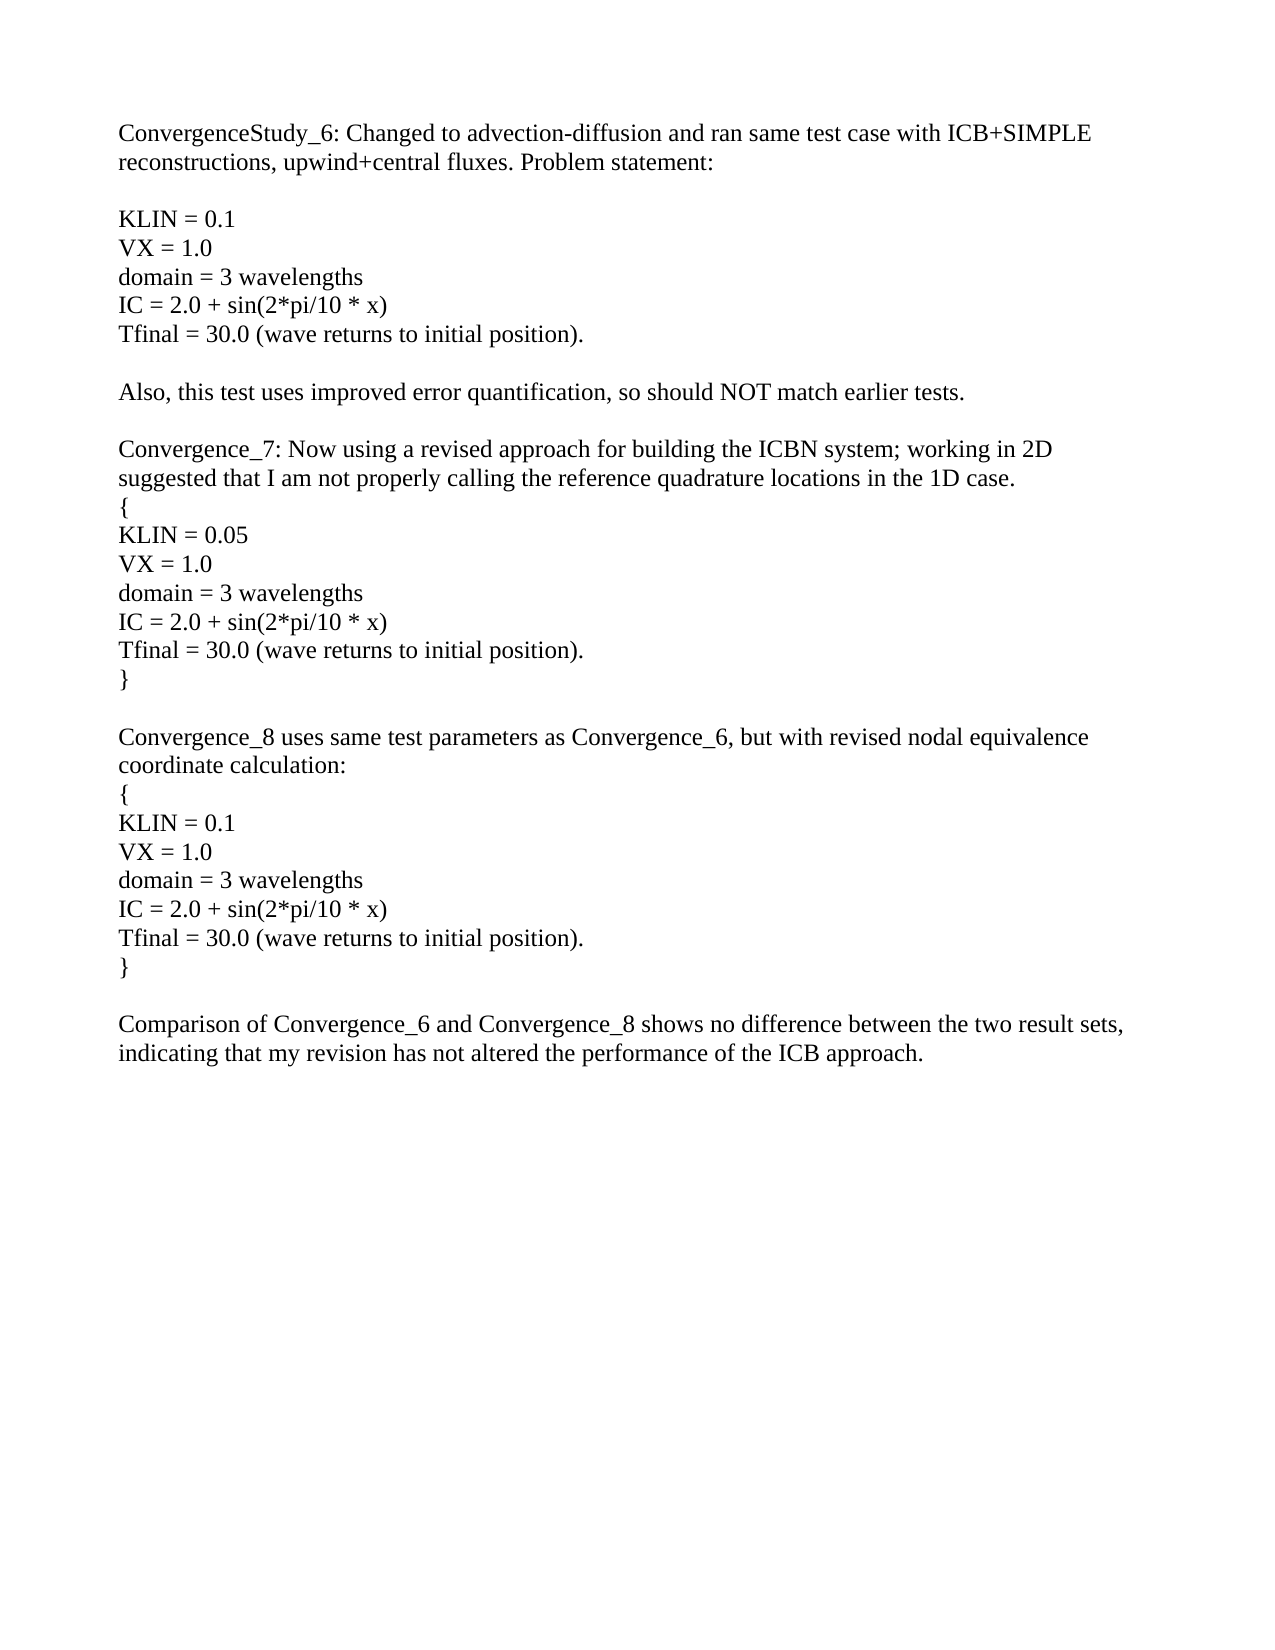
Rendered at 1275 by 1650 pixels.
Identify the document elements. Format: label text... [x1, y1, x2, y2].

text Tfinal = 30.0 (wave returns to initial position). [118, 923, 1157, 952]
text VX = 1.0 [118, 837, 1157, 866]
text Tfinal = 30.0 (wave returns to initial position). [118, 319, 1157, 348]
text domain = 3 wavelengths [118, 578, 1157, 607]
text KLIN = 0.05 [118, 521, 1157, 549]
text VX = 1.0 [118, 233, 1157, 262]
text Convergence_8 uses same test parameters as Convergence_6, but with revised nodal equivalence coordinate calculation: [118, 722, 1157, 779]
text IC = 2.0 + sin(2*pi/10 * x) [118, 291, 1157, 319]
text domain = 3 wavelengths [118, 262, 1157, 291]
text ConvergenceStudy_6: Changed to advection-diffusion and ran same test case with ICB+SIMPLE reconstructions, upwind+central fluxes. Problem statement: [118, 118, 1157, 176]
text Also, this test uses improved error quantification, so should NOT match earlier tests. [118, 377, 1157, 406]
text Convergence_7: Now using a revised approach for building the ICBN system; working in 2D suggested that I am not properly calling the reference quadrature locations in the 1D case. [118, 434, 1157, 492]
text { [118, 779, 1157, 808]
text } [118, 664, 1157, 693]
text Comparison of Convergence_6 and Convergence_8 shows no difference between the two result sets, indicating that my revision has not altered the performance of the ICB approach. [118, 1009, 1157, 1067]
text KLIN = 0.1 [118, 204, 1157, 233]
text VX = 1.0 [118, 549, 1157, 578]
text IC = 2.0 + sin(2*pi/10 * x) [118, 607, 1157, 636]
text IC = 2.0 + sin(2*pi/10 * x) [118, 894, 1157, 923]
text domain = 3 wavelengths [118, 866, 1157, 894]
text Tfinal = 30.0 (wave returns to initial position). [118, 636, 1157, 664]
text KLIN = 0.1 [118, 808, 1157, 837]
text { [118, 492, 1157, 521]
text } [118, 952, 1157, 981]
